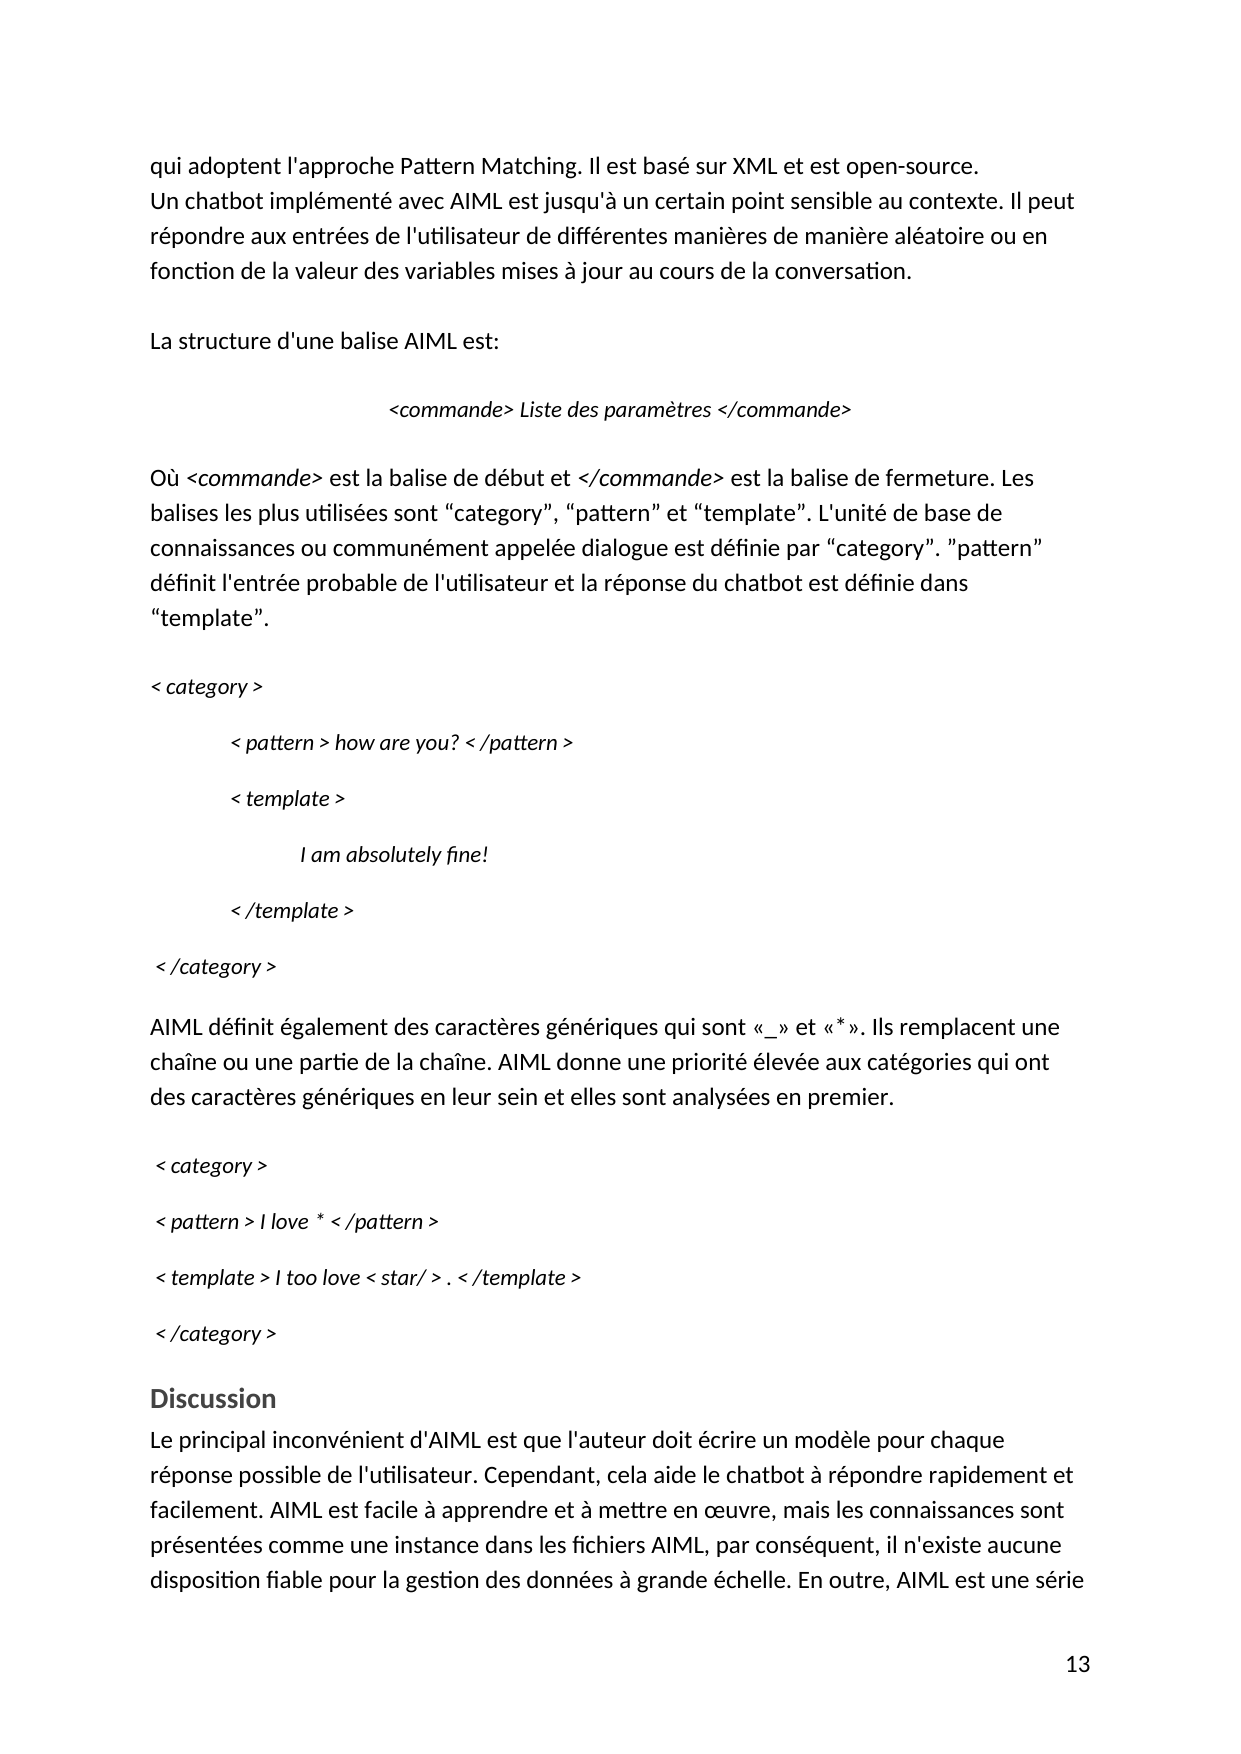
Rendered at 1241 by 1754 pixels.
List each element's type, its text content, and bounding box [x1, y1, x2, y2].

text < category > [150, 1151, 1090, 1179]
text < pattern > I love * < /pattern > [150, 1207, 1090, 1235]
text AIML définit également des caractères génériques qui sont «_» et «*». Ils remplacent une chaîne ou une partie de la chaîne. AIML donne une priorité élevée aux catégories qui ont des caractères génériques en leur sein et elles sont analysées en premier. [150, 1011, 1090, 1111]
text < /template > [150, 896, 1090, 924]
subtitle Discussion [150, 1380, 1090, 1416]
text Le principal inconvénient d'AIML est que l'auteur doit écrire un modèle pour chaque réponse possible de l'utilisateur. Cependant, cela aide le chatbot à répondre rapidement et facilement. AIML est facile à apprendre et à mettre en œuvre, mais les connaissances sont présentées comme une instance dans les fichiers AIML, par conséquent, il n'existe aucune disposition fiable pour la gestion des données à grande échelle. En outre, AIML est une série [150, 1424, 1090, 1595]
text < template > I too love < star/ > . < /template > [150, 1263, 1090, 1291]
text < category > [150, 672, 1090, 700]
text I am absolutely fine! [225, 840, 1090, 868]
text La structure d'une balise AIML est: [150, 325, 1090, 356]
text < /category > [150, 1319, 1090, 1347]
text qui adoptent l'approche Pattern Matching. Il est basé sur XML et est open-source. [150, 150, 1090, 181]
text Un chatbot implémenté avec AIML est jusqu'à un certain point sensible au contexte. Il peut répondre aux entrées de l'utilisateur de différentes manières de manière aléatoire ou en fonction de la valeur des variables mises à jour au cours de la conversation. [150, 185, 1090, 286]
text < /category > [150, 952, 1090, 980]
text Où <commande> est la balise de début et </commande> est la balise de fermeture. Les balises les plus utilisées sont “category”, “pattern” et “template”. L'unité de base de connaissances ou communément appelée dialogue est définie par “category”. ”pattern” définit l'entrée probable de l'utilisateur et la réponse du chatbot est définie dans “template”. [150, 462, 1090, 633]
text < pattern > how are you? < /pattern > [150, 728, 1090, 756]
text <commande> Liste des paramètres </commande> [150, 395, 1090, 423]
text < template > [150, 784, 1090, 812]
